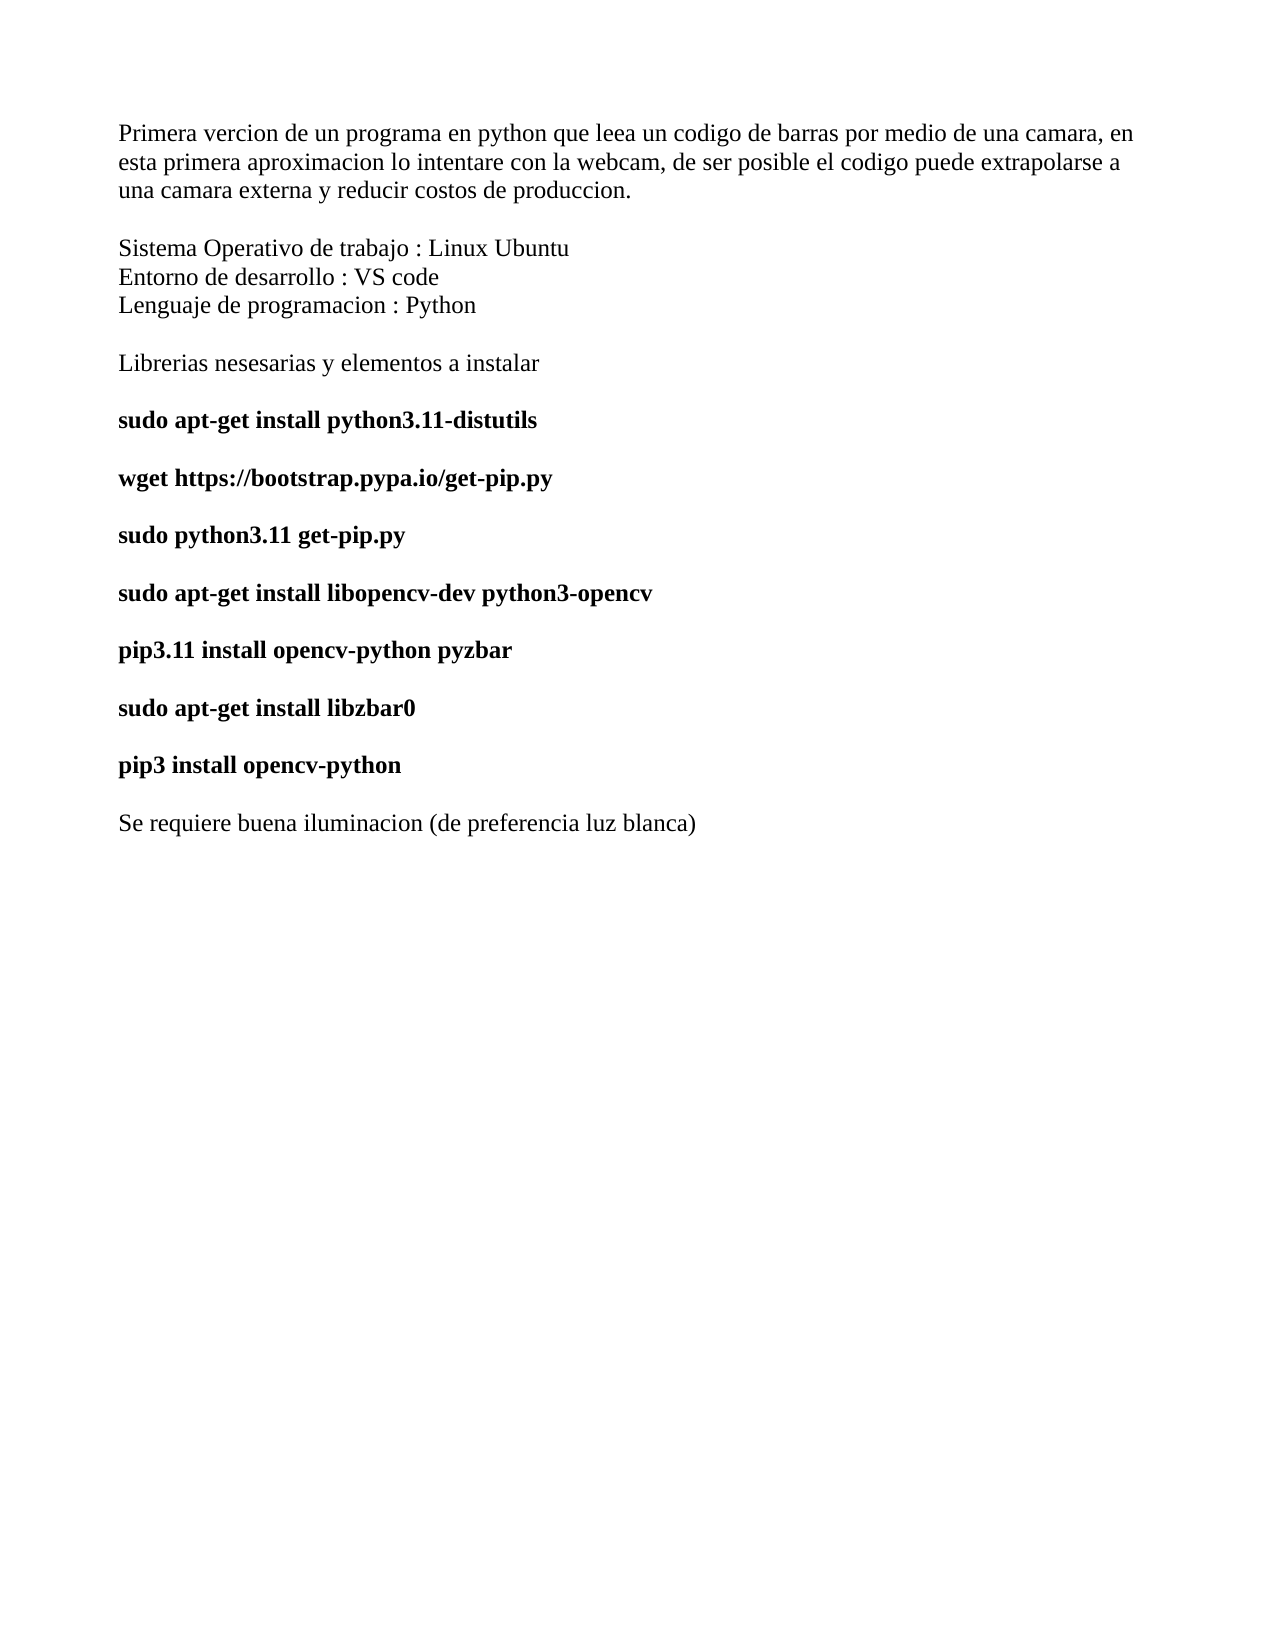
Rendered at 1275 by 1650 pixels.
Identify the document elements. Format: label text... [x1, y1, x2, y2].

text sudo apt-get install python3.11-distutils [118, 406, 1157, 434]
text Se requiere buena iluminacion (de preferencia luz blanca) [118, 808, 1157, 837]
text wget https://bootstrap.pypa.io/get-pip.py [118, 463, 1157, 492]
text sudo apt-get install libopencv-dev python3-opencv [118, 578, 1157, 607]
text sudo apt-get install libzbar0 [118, 693, 1157, 722]
text pip3.11 install opencv-python pyzbar [118, 636, 1157, 664]
text Lenguaje de programacion : Python [118, 291, 1157, 319]
text Entorno de desarrollo : VS code [118, 262, 1157, 291]
text Primera vercion de un programa en python que leea un codigo de barras por medio de una camara, en esta primera aproximacion lo intentare con la webcam, de ser posible el codigo puede extrapolarse a una camara externa y reducir costos de produccion. [118, 118, 1157, 204]
text sudo python3.11 get-pip.py [118, 521, 1157, 549]
text Librerias nesesarias y elementos a instalar [118, 348, 1157, 377]
text Sistema Operativo de trabajo : Linux Ubuntu [118, 233, 1157, 262]
text pip3 install opencv-python [118, 751, 1157, 779]
